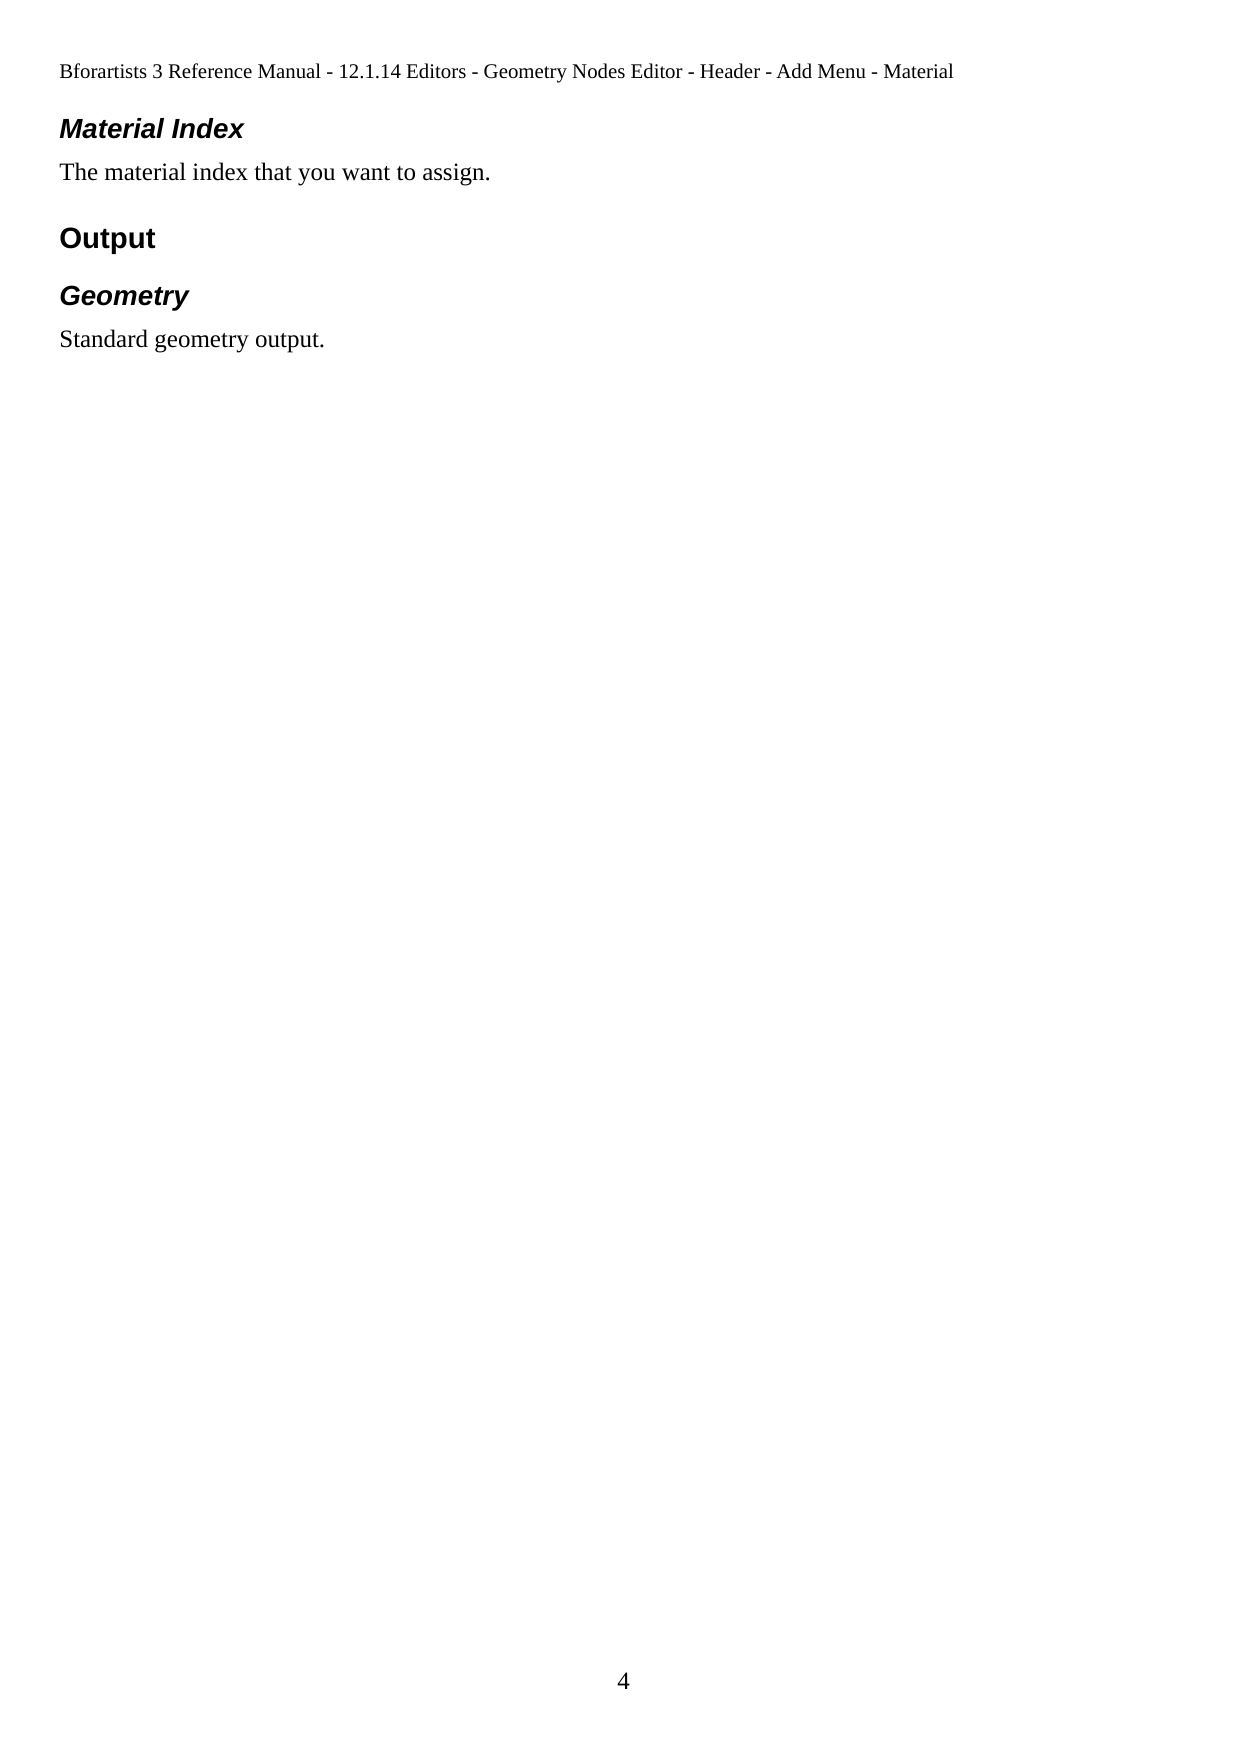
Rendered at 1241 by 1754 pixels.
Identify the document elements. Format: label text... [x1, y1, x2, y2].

text Standard geometry output. [59, 324, 1181, 352]
subtitle Material Index [59, 113, 1181, 144]
text The material index that you want to assign. [59, 157, 1181, 186]
subtitle Geometry [59, 279, 1181, 311]
subtitle Output [59, 221, 1181, 254]
